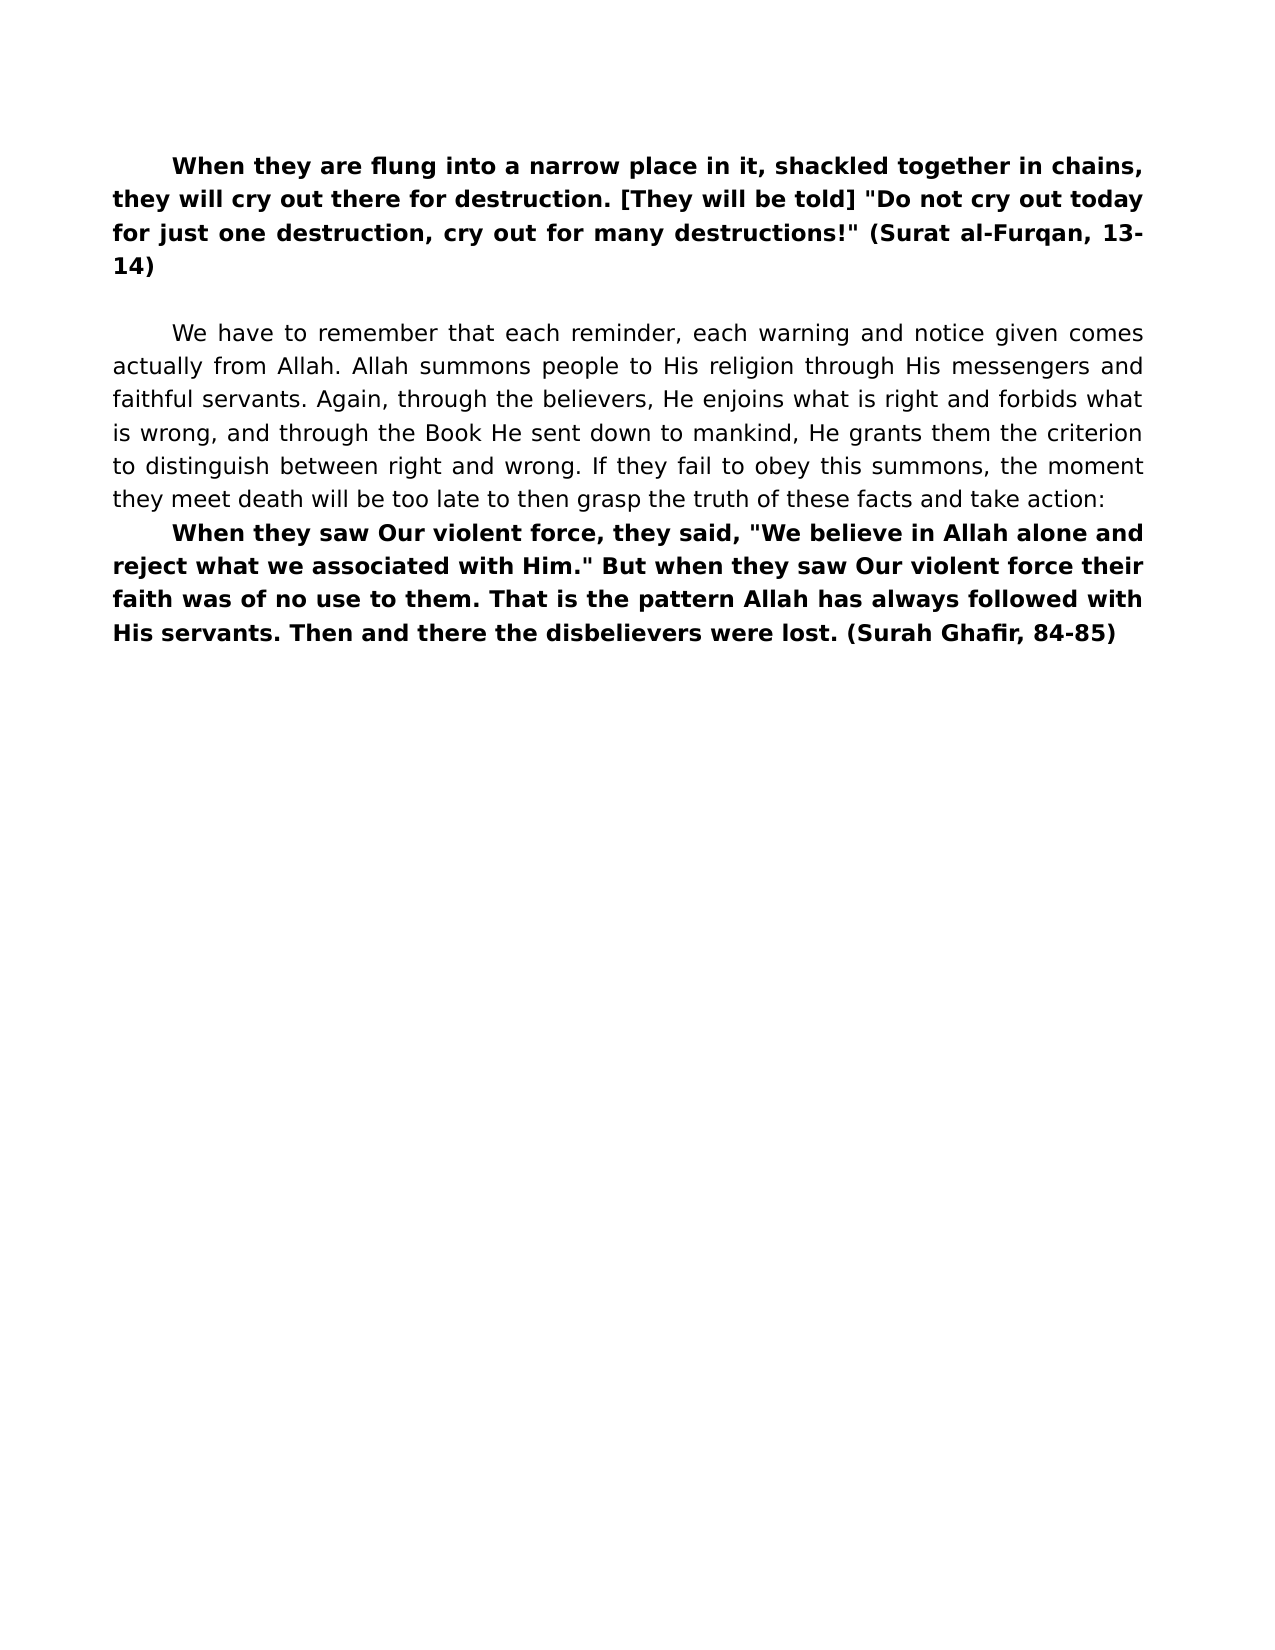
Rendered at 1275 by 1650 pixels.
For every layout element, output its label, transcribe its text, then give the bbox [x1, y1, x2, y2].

text When they are flung into a narrow place in it, shackled together in chains, they will cry out there for destruction. [They will be told] "Do not cry out today for just one destruction, cry out for many destructions!" (Surat al-Furqan, 13-14) [112, 148, 1145, 281]
text When they saw Our violent force, they said, "We believe in Allah alone and reject what we associated with Him." But when they saw Our violent force their faith was of no use to them. That is the pattern Allah has always followed with His servants. Then and there the disbelievers were lost. (Surah Ghafir, 84-85) [112, 514, 1145, 648]
text We have to remember that each reminder, each warning and notice given comes actually from Allah. Allah summons people to His religion through His messengers and faithful servants. Again, through the believers, He enjoins what is right and forbids what is wrong, and through the Book He sent down to mankind, He grants them the criterion to distinguish between right and wrong. If they fail to obey this summons, the moment they meet death will be too late to then grasp the truth of these facts and take action: [112, 314, 1145, 514]
